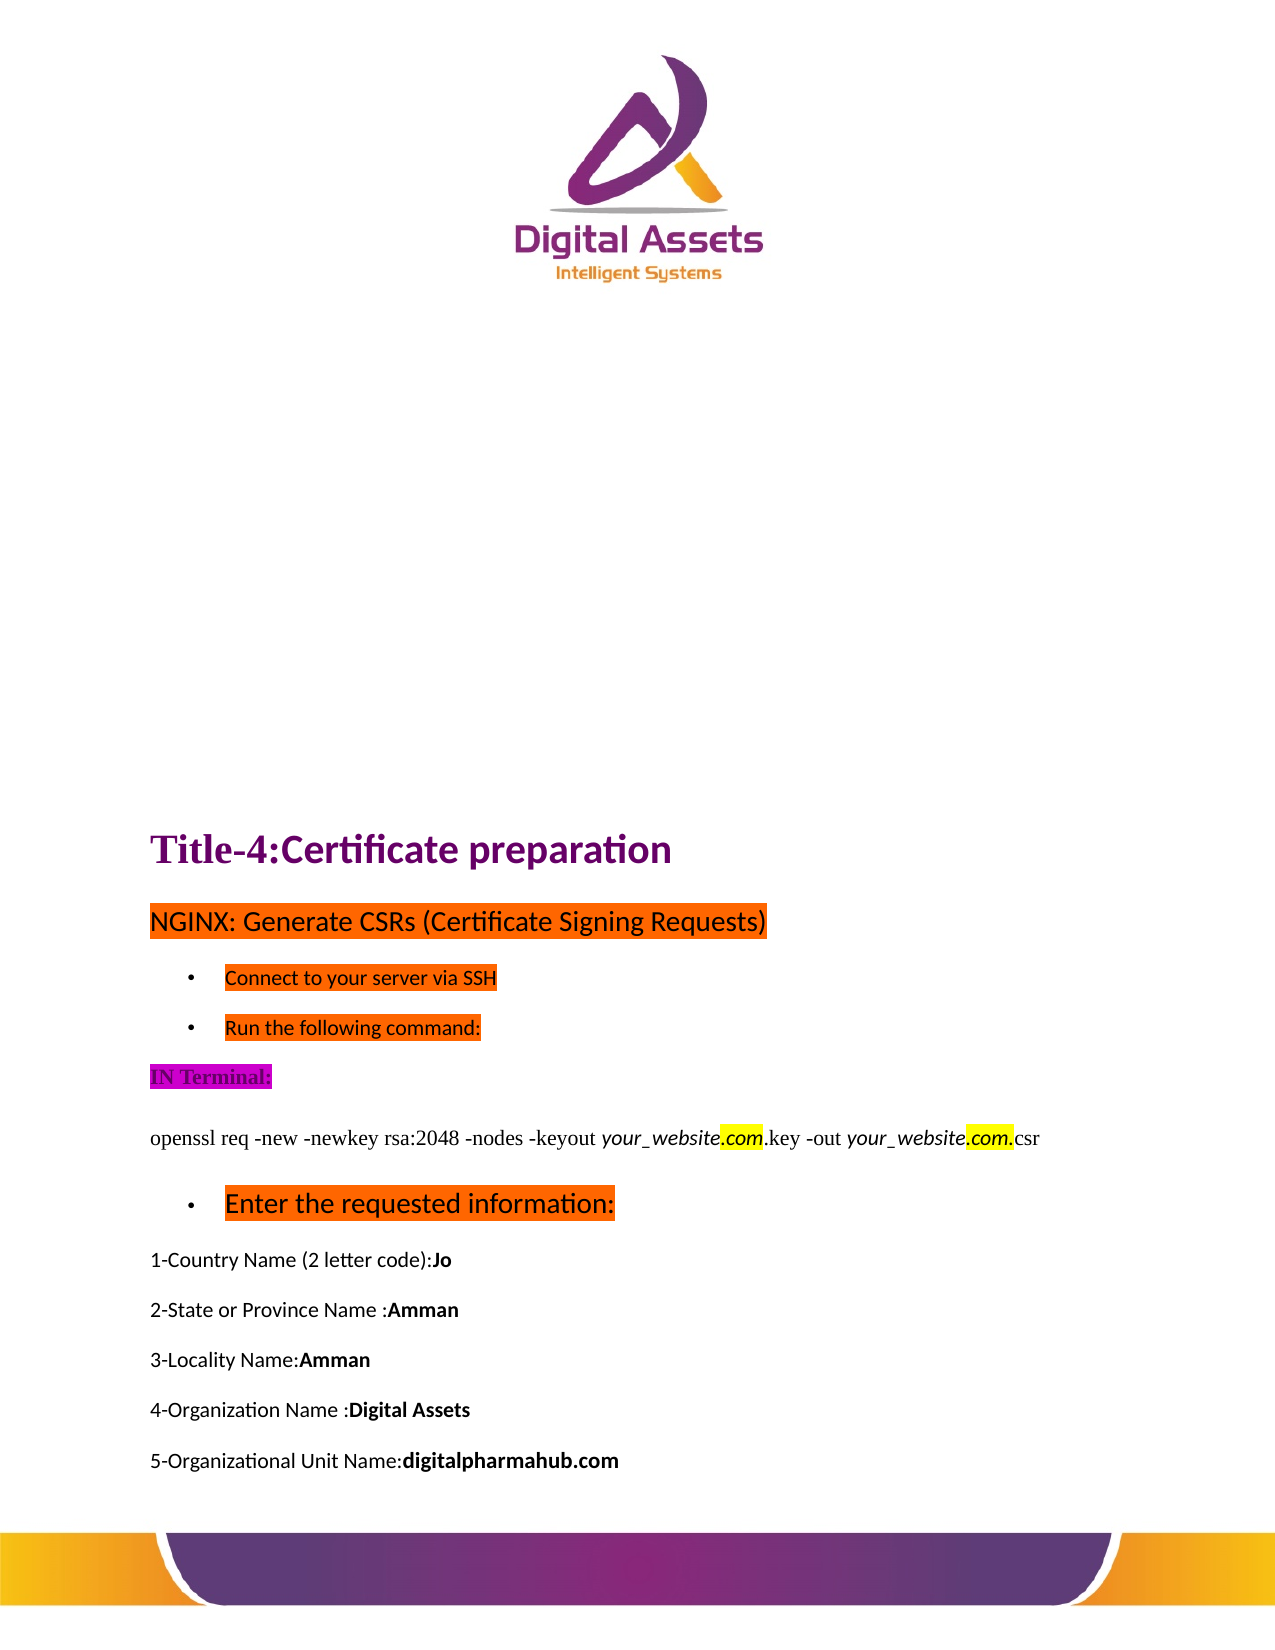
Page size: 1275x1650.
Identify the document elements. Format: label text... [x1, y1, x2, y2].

picture [0, 1489, 1275, 1650]
text 2-State or Province Name :Amman [150, 1296, 1125, 1323]
text NGINX: Generate CSRs (Certificate Signing Requests) [150, 903, 1125, 939]
picture [0, 0, 1275, 325]
list IN Terminal: [150, 1064, 1125, 1089]
list Run the following command: [187, 1014, 1125, 1041]
text Title-4:Certificate preparation [150, 823, 1125, 874]
text 4-Organization Name :Digital Assets [150, 1396, 1125, 1423]
text 1-Country Name (2 letter code):Jo [150, 1246, 1125, 1273]
list openssl req -new -newkey rsa:2048 -nodes -keyout your_website.com.key -out your_website.com.csr [150, 1124, 1125, 1150]
list Enter the requested information: [187, 1185, 1125, 1221]
list Connect to your server via SSH [187, 964, 1125, 991]
text 5-Organizational Unit Name:digitalpharmahub.com [150, 1446, 1125, 1474]
text 3-Locality Name:Amman [150, 1346, 1125, 1373]
